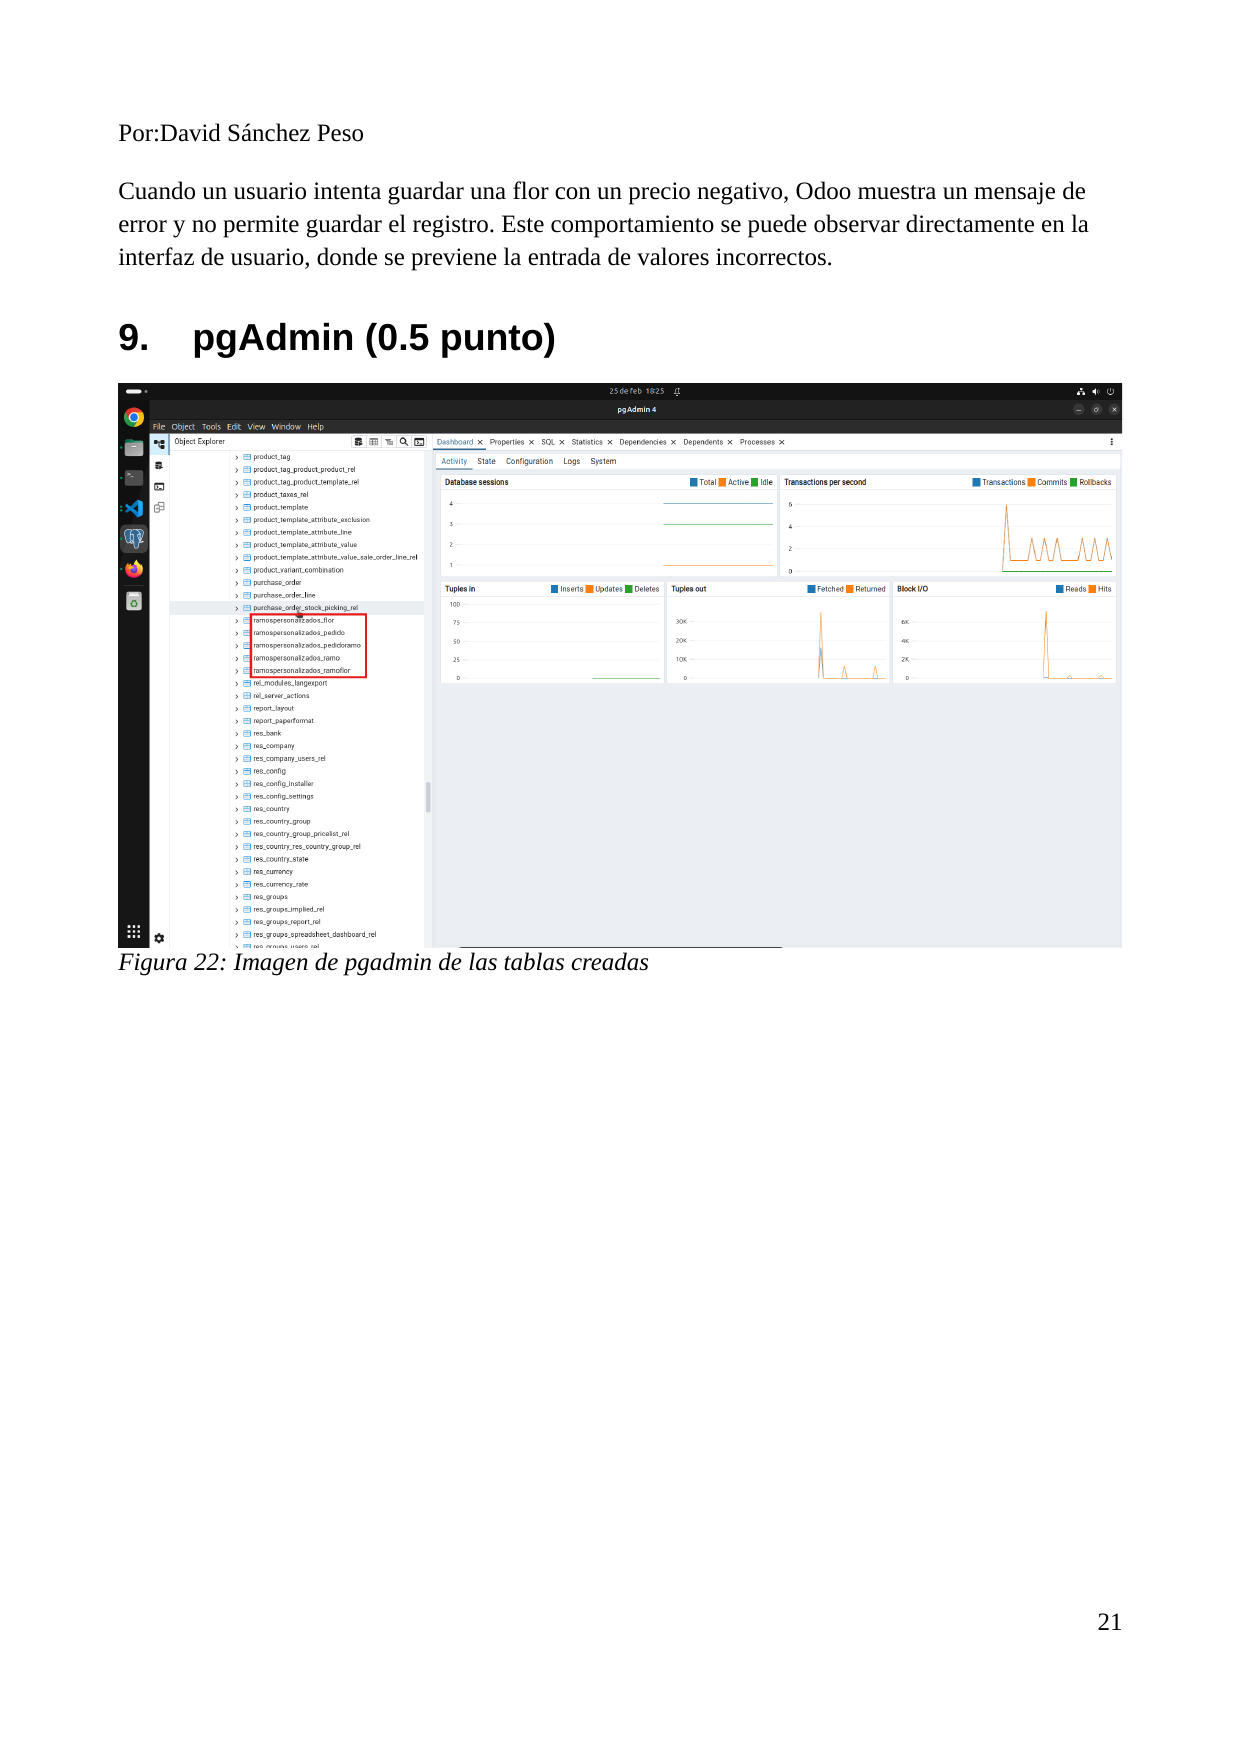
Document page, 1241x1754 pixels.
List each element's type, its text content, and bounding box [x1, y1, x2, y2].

text Cuando un usuario intenta guardar una flor con un precio negativo, Odoo muestra un mensaje de error y no permite guardar el registro. Este comportamiento se puede observar directamente en la interfaz de usuario, donde se previene la entrada de valores incorrectos. [118, 176, 1122, 271]
picture [118, 383, 1123, 948]
subtitle pgAdmin (0.5 punto) [118, 315, 1122, 358]
text Figura 22: Imagen de pgadmin de las tablas creadas [118, 948, 1122, 976]
